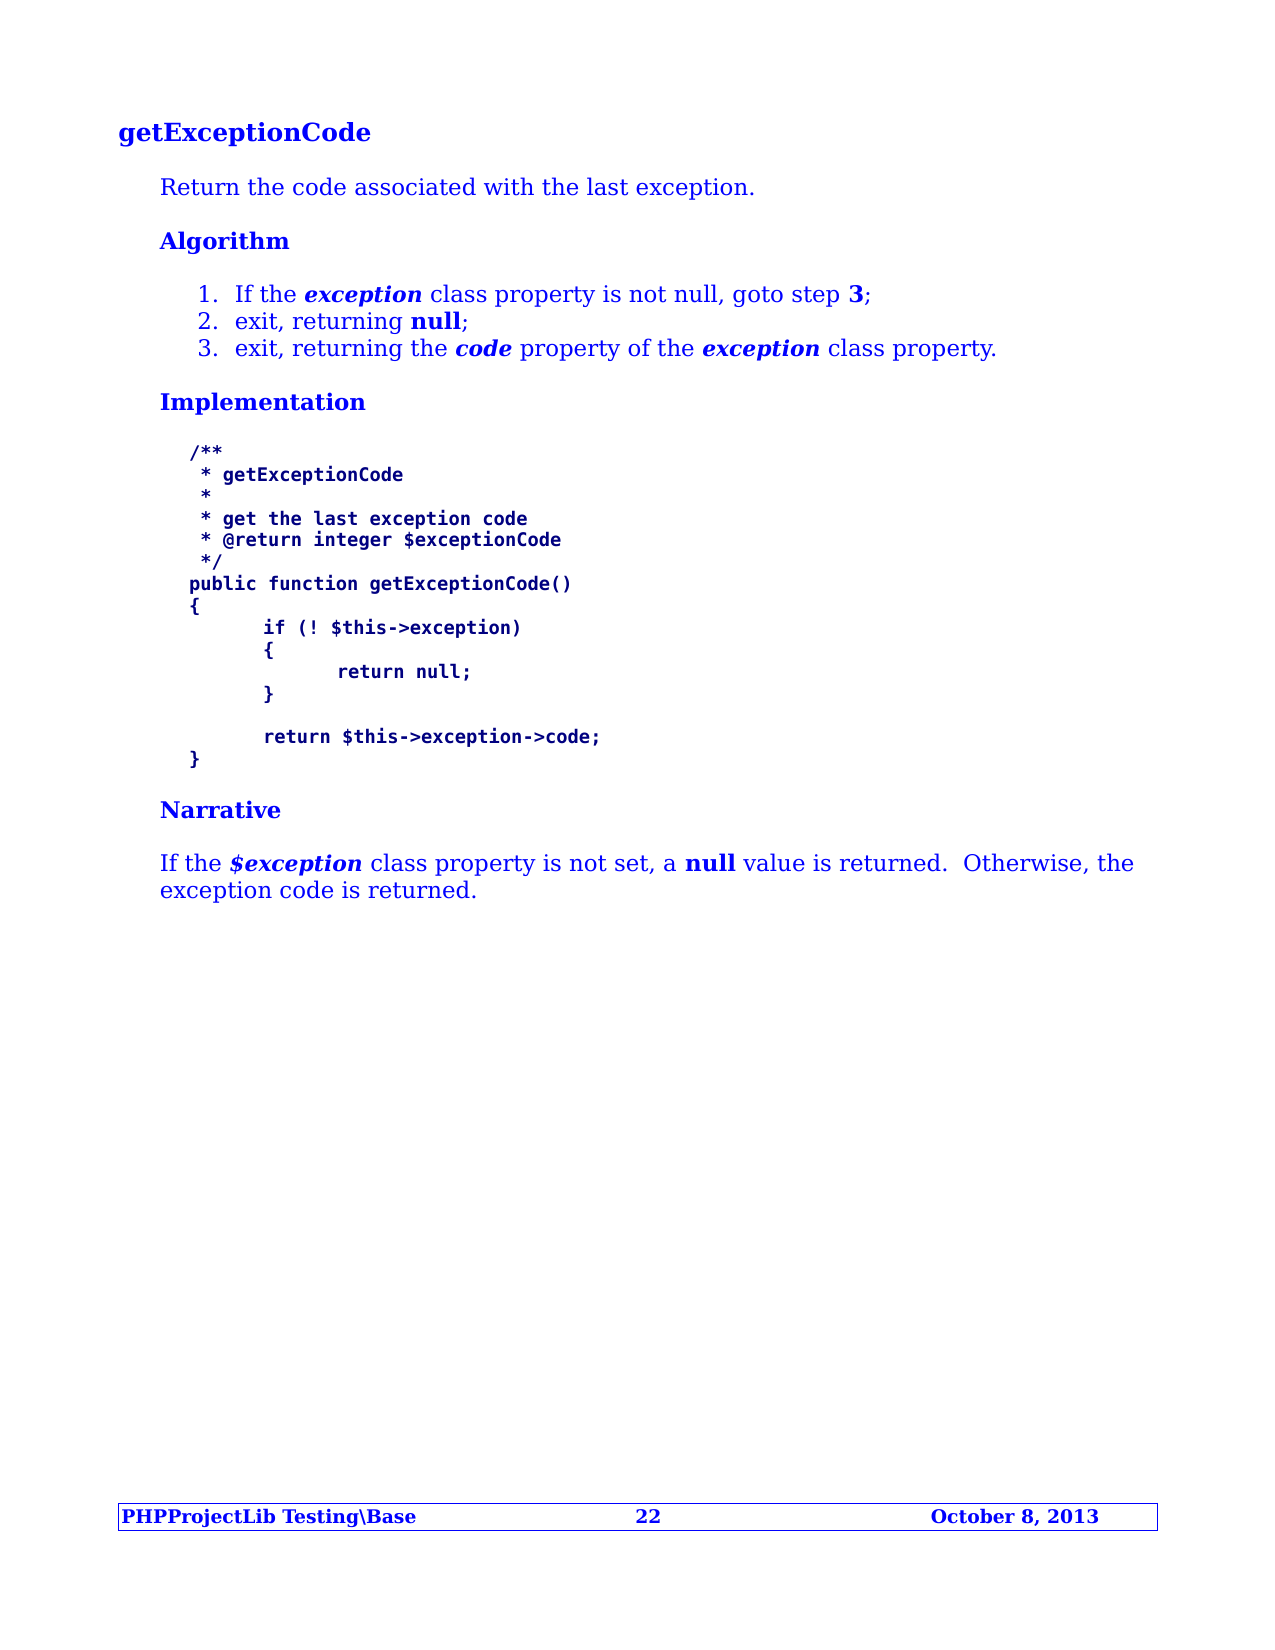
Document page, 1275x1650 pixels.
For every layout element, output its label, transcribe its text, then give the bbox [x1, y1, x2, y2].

list if (! $this->exception) [189, 617, 1157, 639]
list exit, returning the code property of the exception class property. [197, 335, 1157, 362]
list return $this->exception->code; [189, 726, 1157, 748]
list return null; [189, 661, 1157, 682]
list * getExceptionCode [189, 464, 1157, 486]
list } [189, 682, 1157, 704]
list { [189, 595, 1157, 617]
list * @return integer $exceptionCode [189, 529, 1157, 551]
list { [189, 639, 1157, 661]
text If the $exception class property is not set, a null value is returned. Otherwise, the exception code is returned. [159, 850, 1157, 904]
list exit, returning null; [197, 308, 1157, 335]
list */ [189, 551, 1157, 573]
list If the exception class property is not null, goto step 3; [197, 281, 1157, 308]
list * get the last exception code [189, 507, 1157, 529]
list /** [189, 442, 1157, 464]
list * [189, 486, 1157, 507]
text Algorithm [159, 227, 1157, 254]
list } [189, 748, 1157, 770]
list public function getExceptionCode() [189, 573, 1157, 595]
text Implementation [159, 388, 1157, 415]
title getExceptionCode [118, 118, 1157, 147]
text Narrative [159, 797, 1157, 823]
text Return the code associated with the last exception. [159, 174, 1157, 201]
